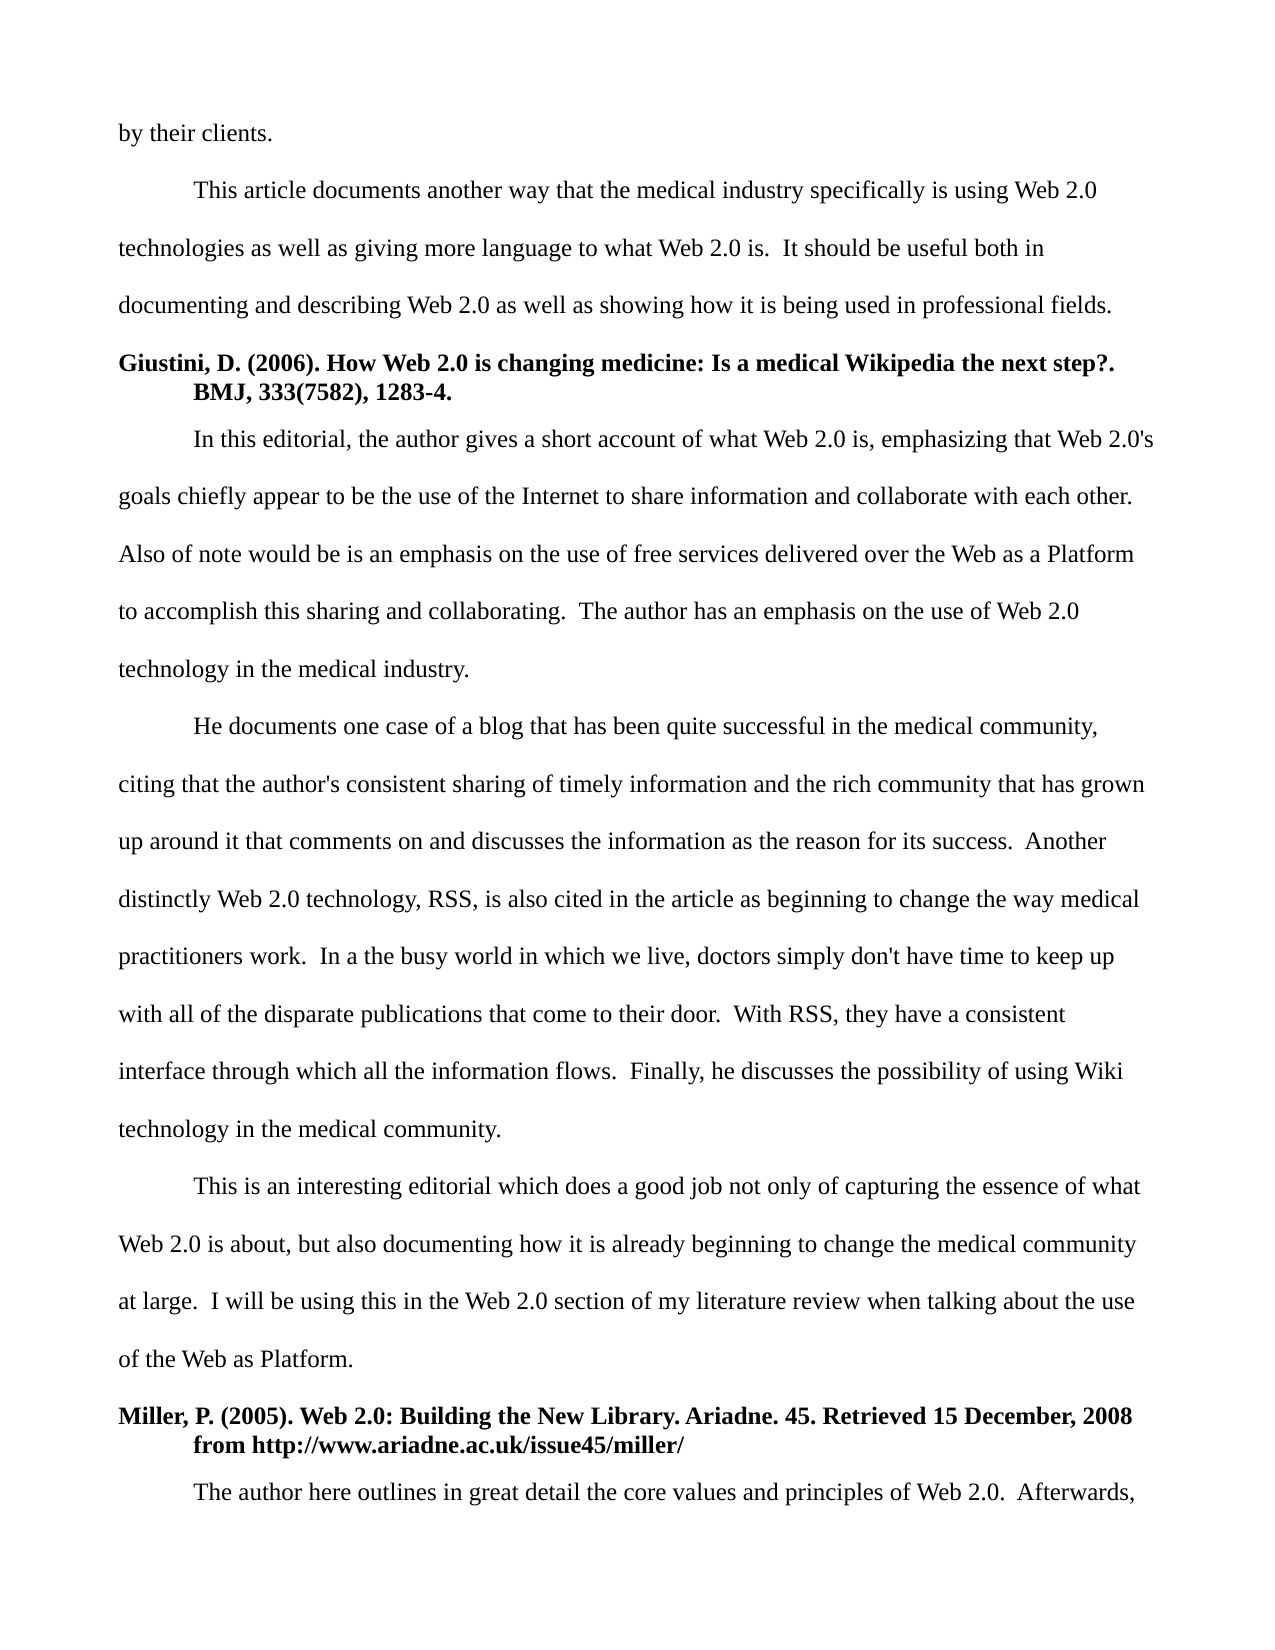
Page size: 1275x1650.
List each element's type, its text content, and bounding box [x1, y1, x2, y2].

text This article documents another way that the medical industry specifically is using Web 2.0 technologies as well as giving more language to what Web 2.0 is. It should be useful both in documenting and describing Web 2.0 as well as showing how it is being used in professional fields. [118, 176, 1157, 319]
text The author here outlines in great detail the core values and principles of Web 2.0. Afterwards, [118, 1477, 1157, 1505]
text by their clients. [118, 118, 1157, 147]
text In this editorial, the author gives a short account of what Web 2.0 is, emphasizing that Web 2.0's goals chiefly appear to be the use of the Internet to share information and collaborate with each other. Also of note would be is an emphasis on the use of free services delivered over the Web as a Platform to accomplish this sharing and collaborating. The author has an emphasis on the use of Web 2.0 technology in the medical industry. [118, 424, 1157, 682]
text Giustini, D. (2006). How Web 2.0 is changing medicine: Is a medical Wikipedia the next step?. BMJ, 333(7582), 1283-4. [118, 348, 1157, 406]
text Miller, P. (2005). Web 2.0: Building the New Library. Ariadne. 45. Retrieved 15 December, 2008 from http://www.ariadne.ac.uk/issue45/miller/ [118, 1401, 1157, 1459]
text He documents one case of a blog that has been quite successful in the medical community, citing that the author's consistent sharing of timely information and the rich community that has grown up around it that comments on and discusses the information as the reason for its success. Another distinctly Web 2.0 technology, RSS, is also cited in the article as beginning to change the way medical practitioners work. In a the busy world in which we live, doctors simply don't have time to keep up with all of the disparate publications that come to their door. With RSS, they have a consistent interface through which all the information flows. Finally, he discusses the possibility of using Wiki technology in the medical community. [118, 711, 1157, 1142]
text This is an interesting editorial which does a good job not only of capturing the essence of what Web 2.0 is about, but also documenting how it is already beginning to change the medical community at large. I will be using this in the Web 2.0 section of my literature review when talking about the use of the Web as Platform. [118, 1171, 1157, 1372]
